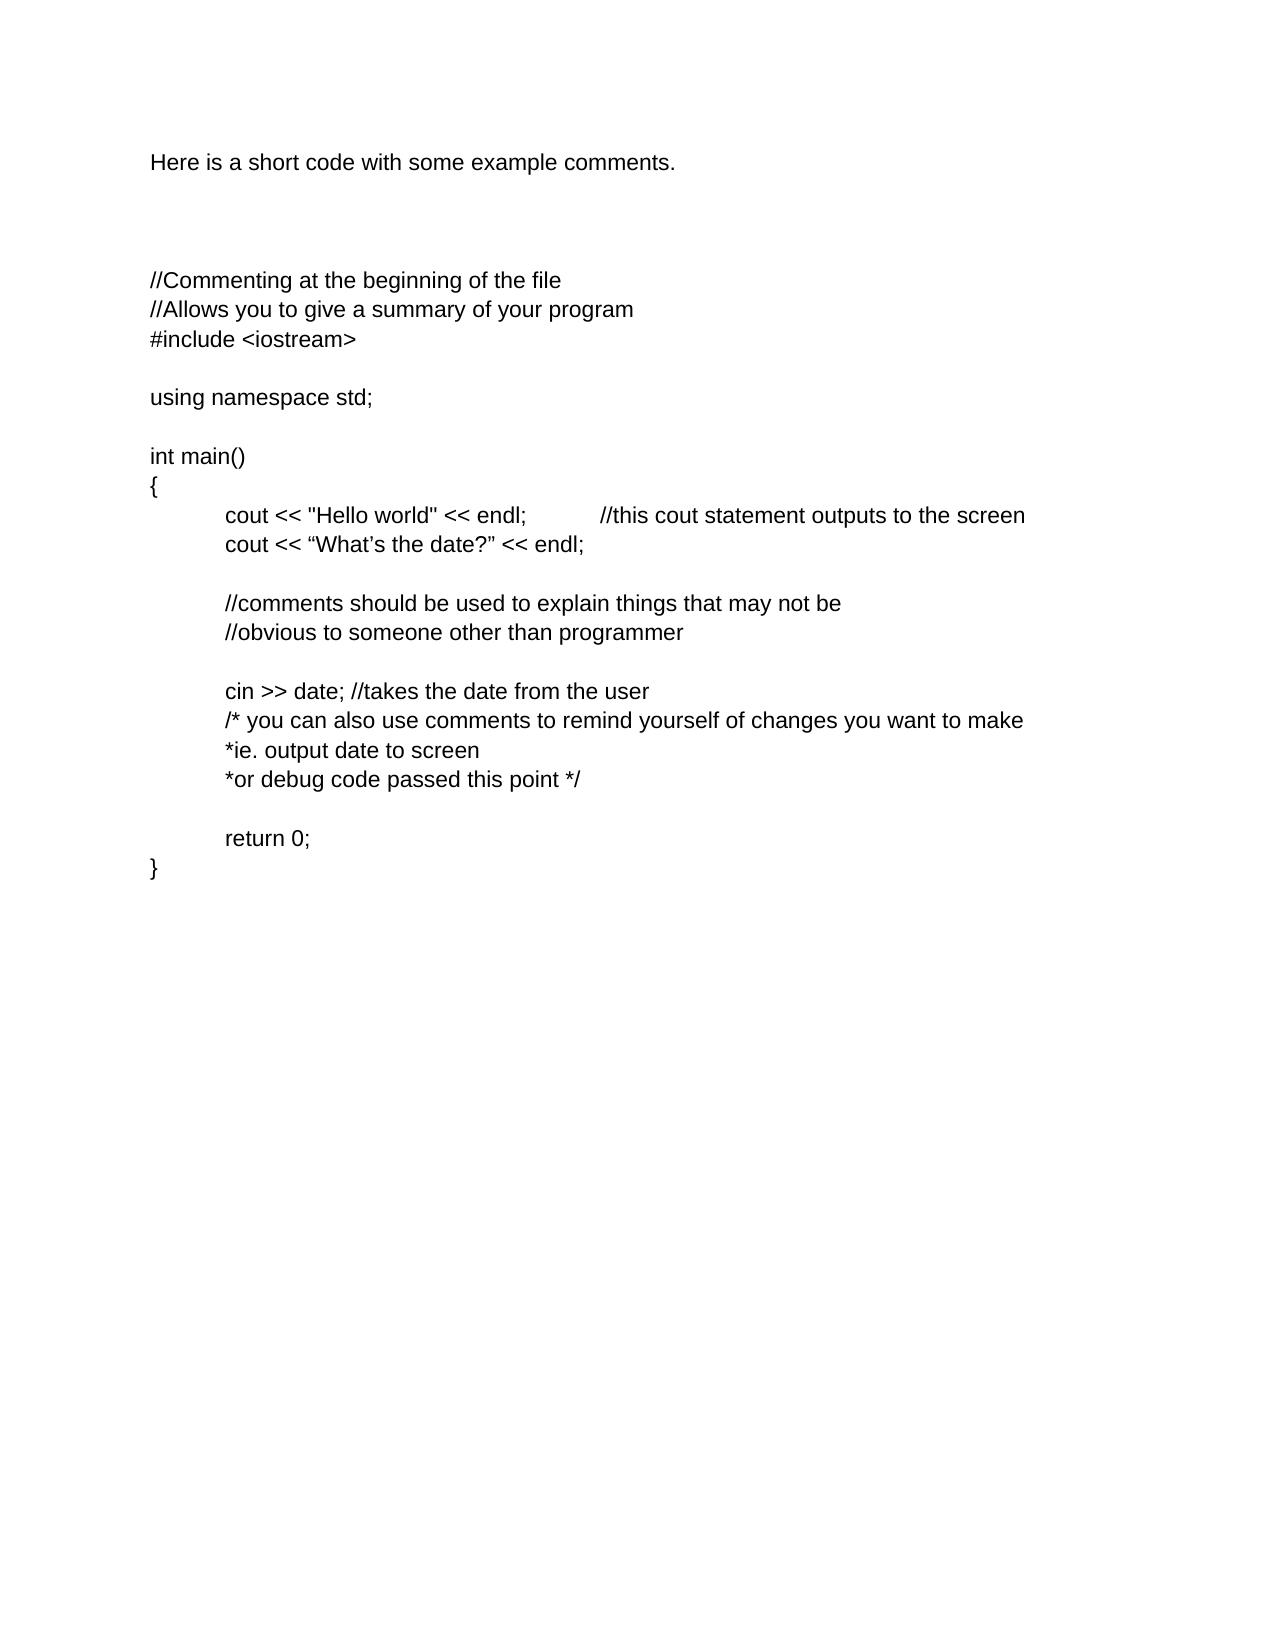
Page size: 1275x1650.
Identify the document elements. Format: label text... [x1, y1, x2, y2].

text { [150, 473, 1125, 499]
text using namespace std; [150, 385, 1125, 411]
text int main() [150, 444, 1125, 469]
text Here is a short code with some example comments. [150, 150, 1125, 176]
text *or debug code passed this point */ [150, 767, 1125, 792]
text } [150, 855, 1125, 881]
text return 0; [150, 826, 1125, 851]
text #include <iostream> [150, 326, 1125, 352]
text cout << "Hello world" << endl; //this cout statement outputs to the screen [150, 502, 1125, 528]
text cout << “What’s the date?” << endl; [150, 532, 1125, 557]
text //comments should be used to explain things that may not be [150, 591, 1125, 616]
text //obvious to someone other than programmer [150, 620, 1125, 646]
text //Allows you to give a summary of your program [150, 297, 1125, 322]
text cin >> date; //takes the date from the user [150, 679, 1125, 704]
text /* you can also use comments to remind yourself of changes you want to make [150, 708, 1125, 734]
text //Commenting at the beginning of the file [150, 267, 1125, 293]
text *ie. output date to screen [150, 737, 1125, 763]
